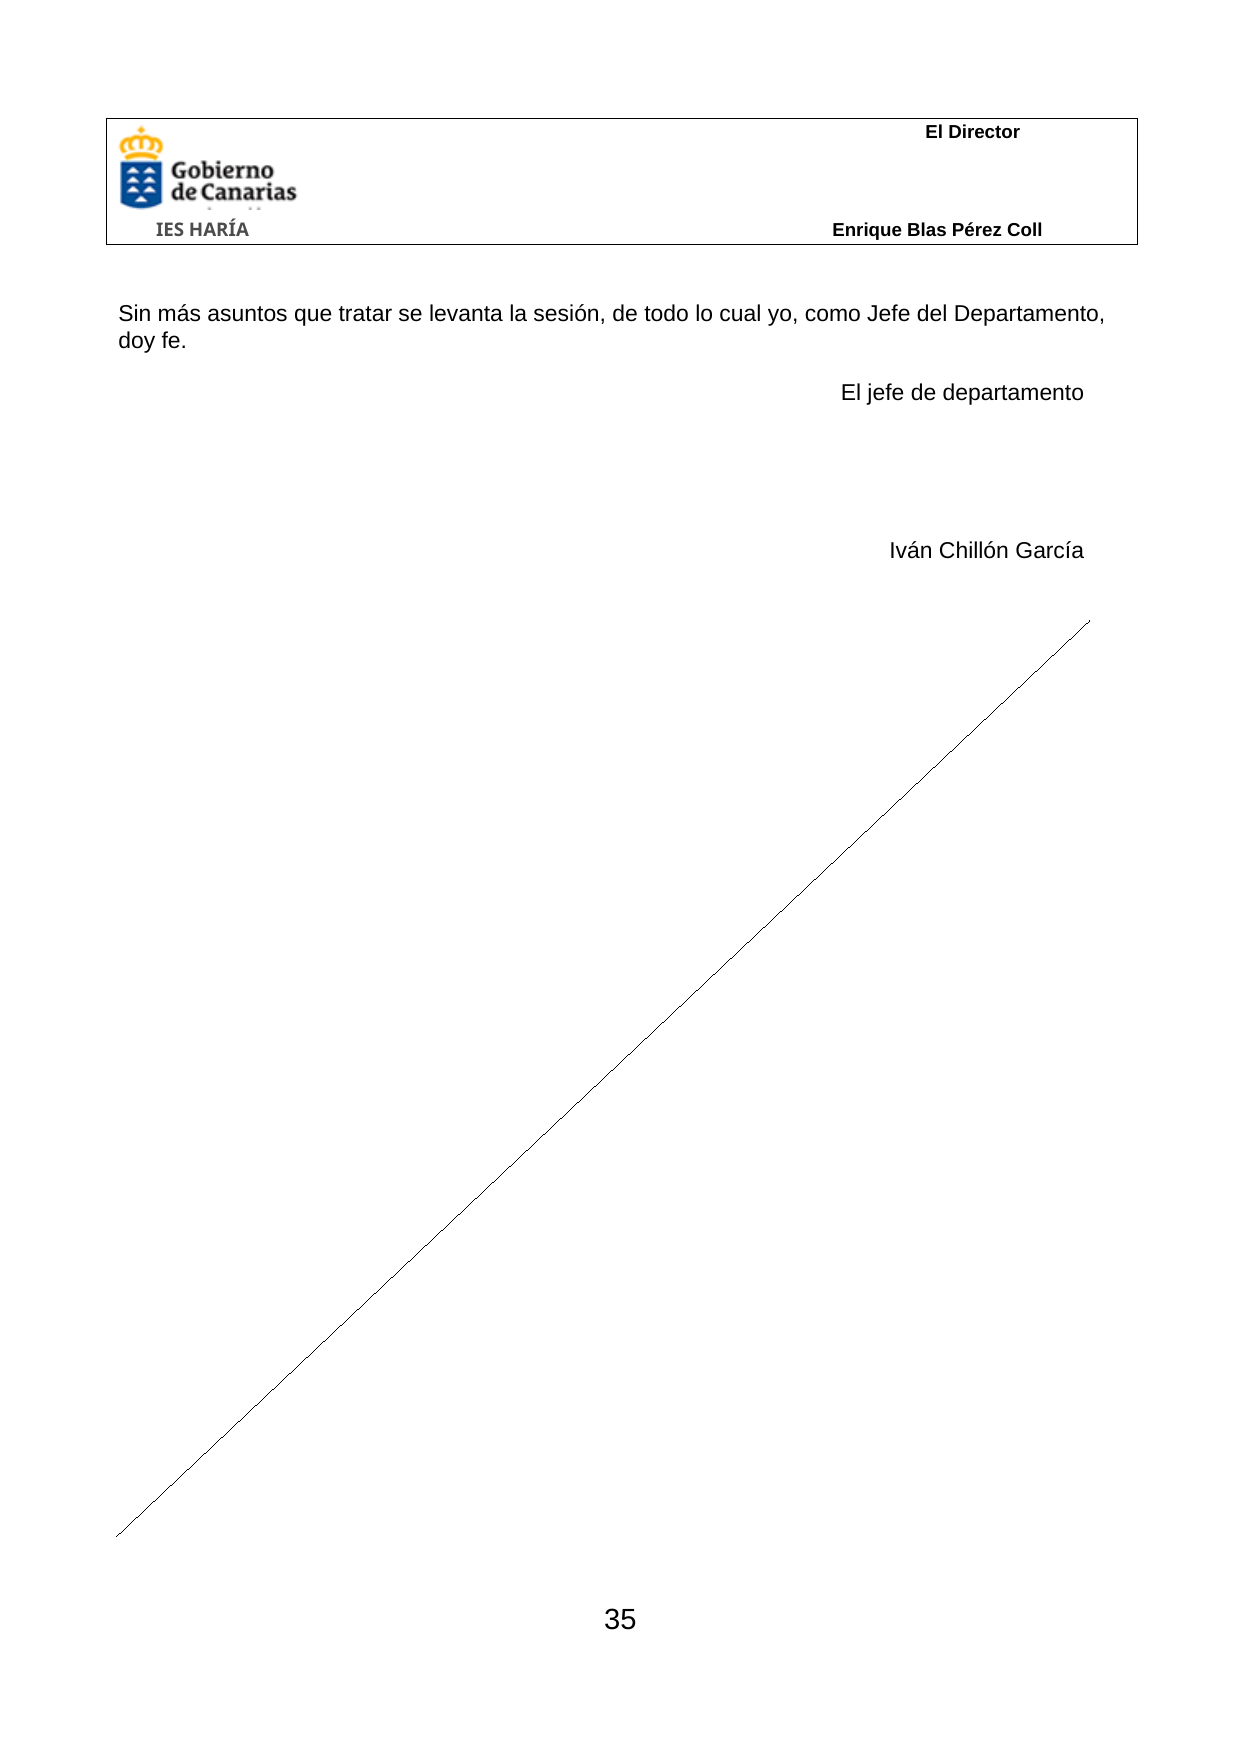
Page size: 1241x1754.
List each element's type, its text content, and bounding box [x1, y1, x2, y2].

picture [115, 123, 300, 210]
text El jefe de departamento [118, 379, 1122, 406]
text Sin más asuntos que tratar se levanta la sesión, de todo lo cual yo, como Jefe del Departamento, doy fe. [118, 300, 1122, 353]
text Iván Chillón García [118, 537, 1122, 564]
